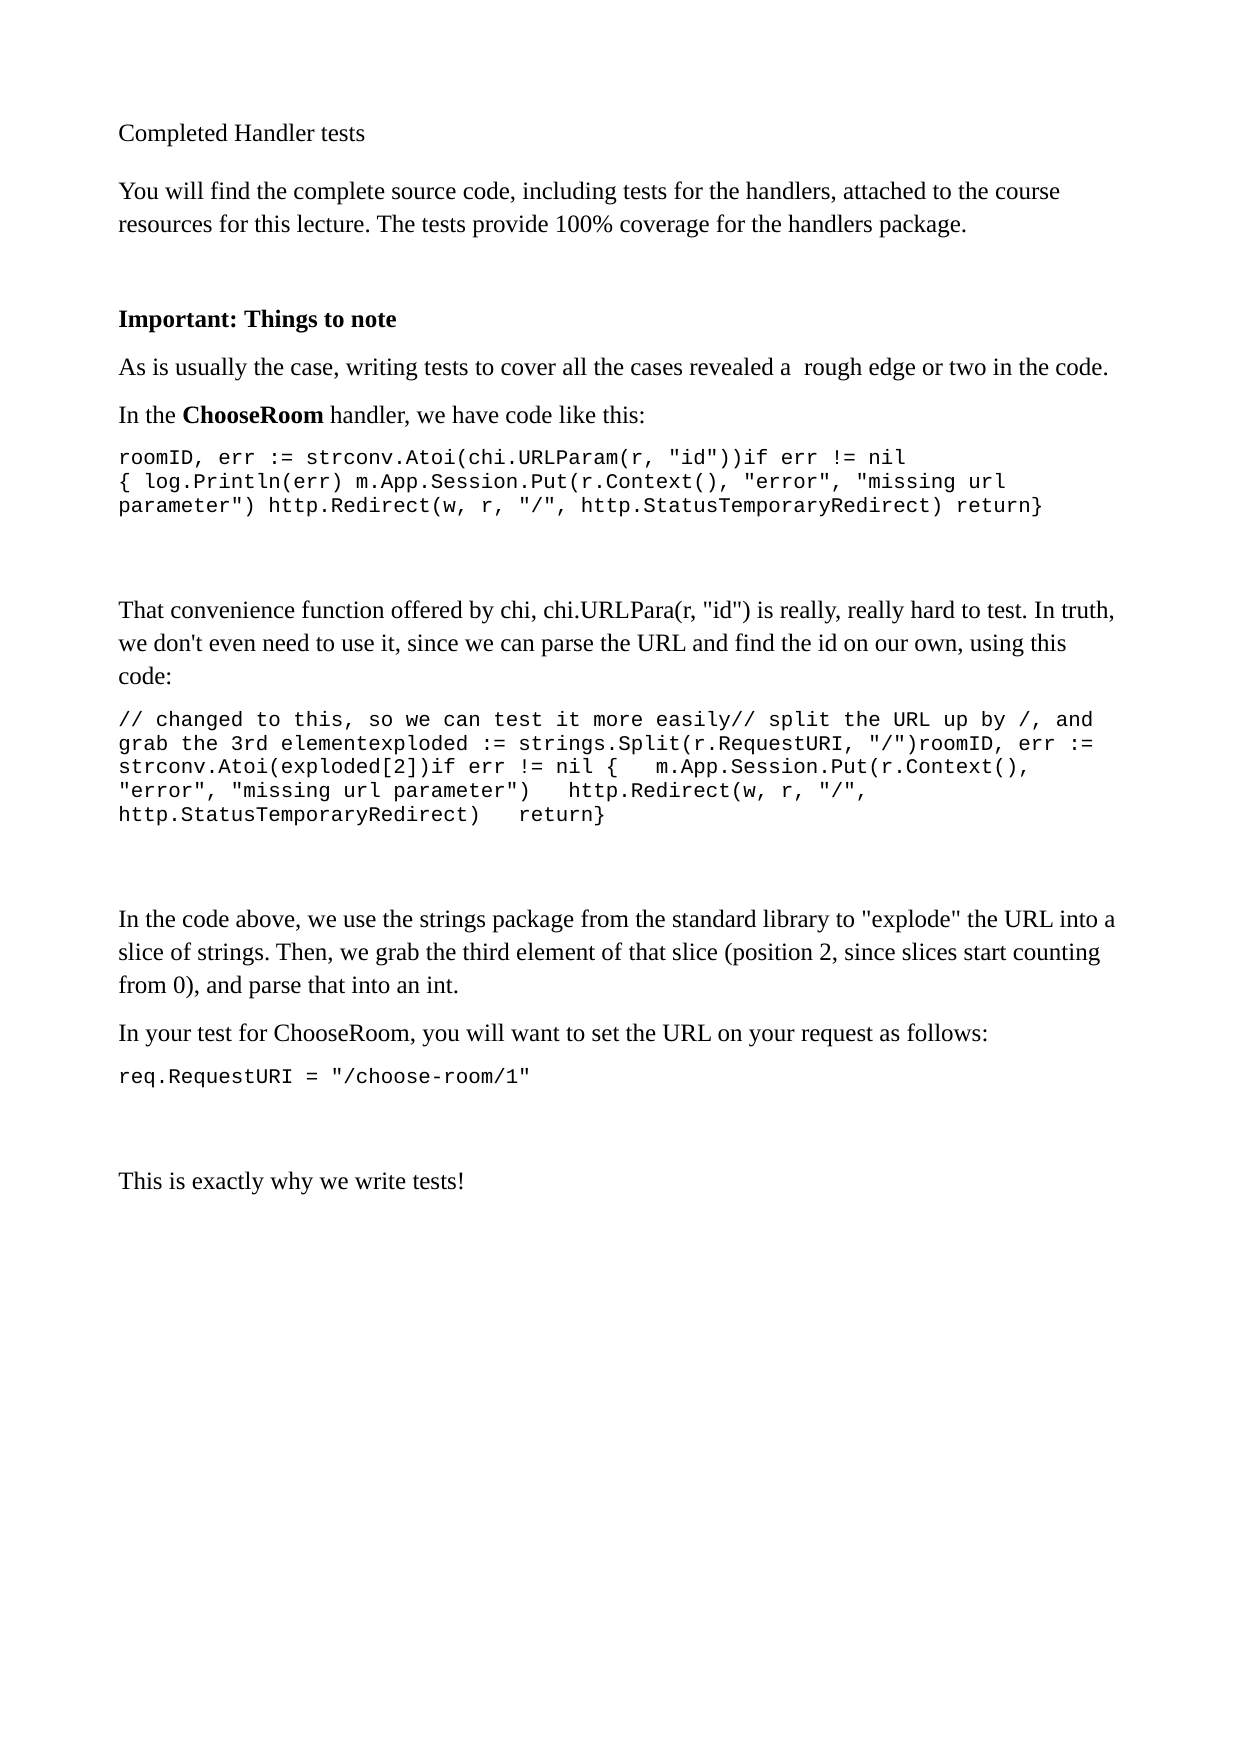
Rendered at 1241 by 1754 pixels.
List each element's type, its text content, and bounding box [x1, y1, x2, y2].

text In the code above, we use the strings package from the standard library to "explode" the URL into a slice of strings. Then, we grab the third element of that slice (position 2, since slices start counting from 0), and parse that into an int. [118, 904, 1122, 999]
text That convenience function offered by chi, chi.URLPara(r, "id") is really, really hard to test. In truth, we don't even need to use it, since we can parse the URL and find the id on our own, using this code: [118, 595, 1122, 690]
text // changed to this, so we can test it more easily// split the URL up by /, and grab the 3rd elementexploded := strings.Split(r.RequestURI, "/")roomID, err := strconv.Atoi(exploded[2])if err != nil { m.App.Session.Put(r.Context(), "error", "missing url parameter") http.Redirect(w, r, "/", http.StatusTemporaryRedirect) return} [118, 709, 1122, 827]
text In the ChooseRoom handler, we have code like this: [118, 400, 1122, 428]
text Completed Handler tests [118, 118, 1122, 147]
text In your test for ChooseRoom, you will want to set the URL on your request as follows: [118, 1018, 1122, 1047]
text roomID, err := strconv.Atoi(chi.URLParam(r, "id"))if err != nil { log.Println(err) m.App.Session.Put(r.Context(), "error", "missing url parameter") http.Redirect(w, r, "/", http.StatusTemporaryRedirect) return} [118, 447, 1122, 518]
text You will find the complete source code, including tests for the handlers, attached to the course resources for this lecture. The tests provide 100% coverage for the handlers package. [118, 176, 1122, 238]
text This is exactly why we write tests! [118, 1166, 1122, 1195]
text Important: Things to note [118, 304, 1122, 333]
text req.RequestURI = "/choose-room/1" [118, 1066, 1122, 1089]
text As is usually the case, writing tests to cover all the cases revealed a rough edge or two in the code. [118, 352, 1122, 381]
